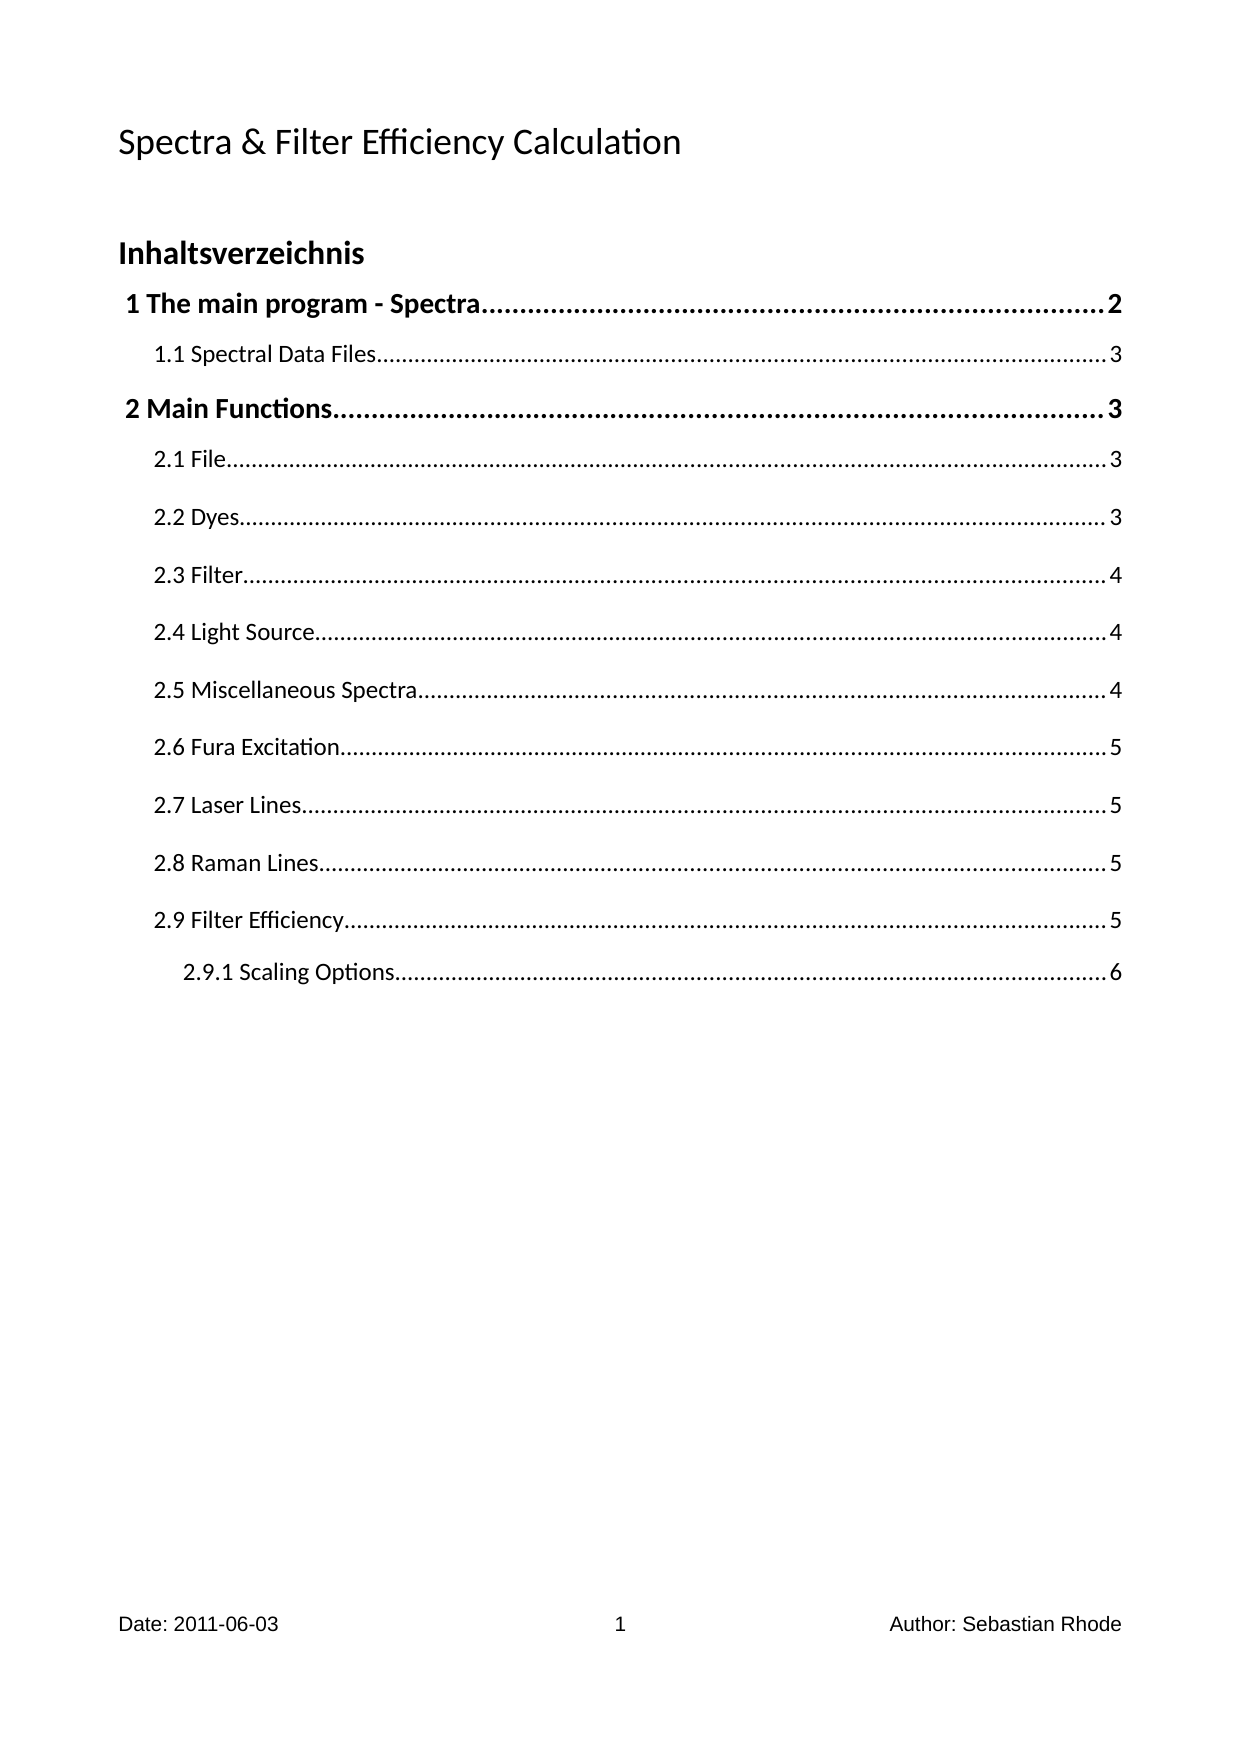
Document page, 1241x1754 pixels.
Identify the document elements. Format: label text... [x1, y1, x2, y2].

subtitle Inhaltsverzeichnis [118, 232, 1122, 273]
text 2.9.1 Scaling Options 6 [177, 956, 1122, 987]
text 2.2 Dyes 3 [148, 501, 1122, 532]
text 2.3 Filter 4 [148, 559, 1122, 589]
text 2.5 Miscellaneous Spectra 4 [148, 674, 1122, 704]
text 1 The main program - Spectra 2 [118, 285, 1122, 321]
text 2.9 Filter Efficiency 5 [148, 904, 1122, 935]
text 2 Main Functions 3 [118, 390, 1122, 426]
text 2.1 File 3 [148, 443, 1122, 474]
text 2.7 Laser Lines 5 [148, 789, 1122, 820]
text 2.6 Fura Excitation 5 [148, 732, 1122, 762]
text 2.8 Raman Lines 5 [148, 847, 1122, 877]
text 2.4 Light Source 4 [148, 616, 1122, 647]
text 1.1 Spectral Data Files 3 [148, 338, 1122, 369]
text Spectra & Filter Efficiency Calculation [118, 118, 1122, 164]
